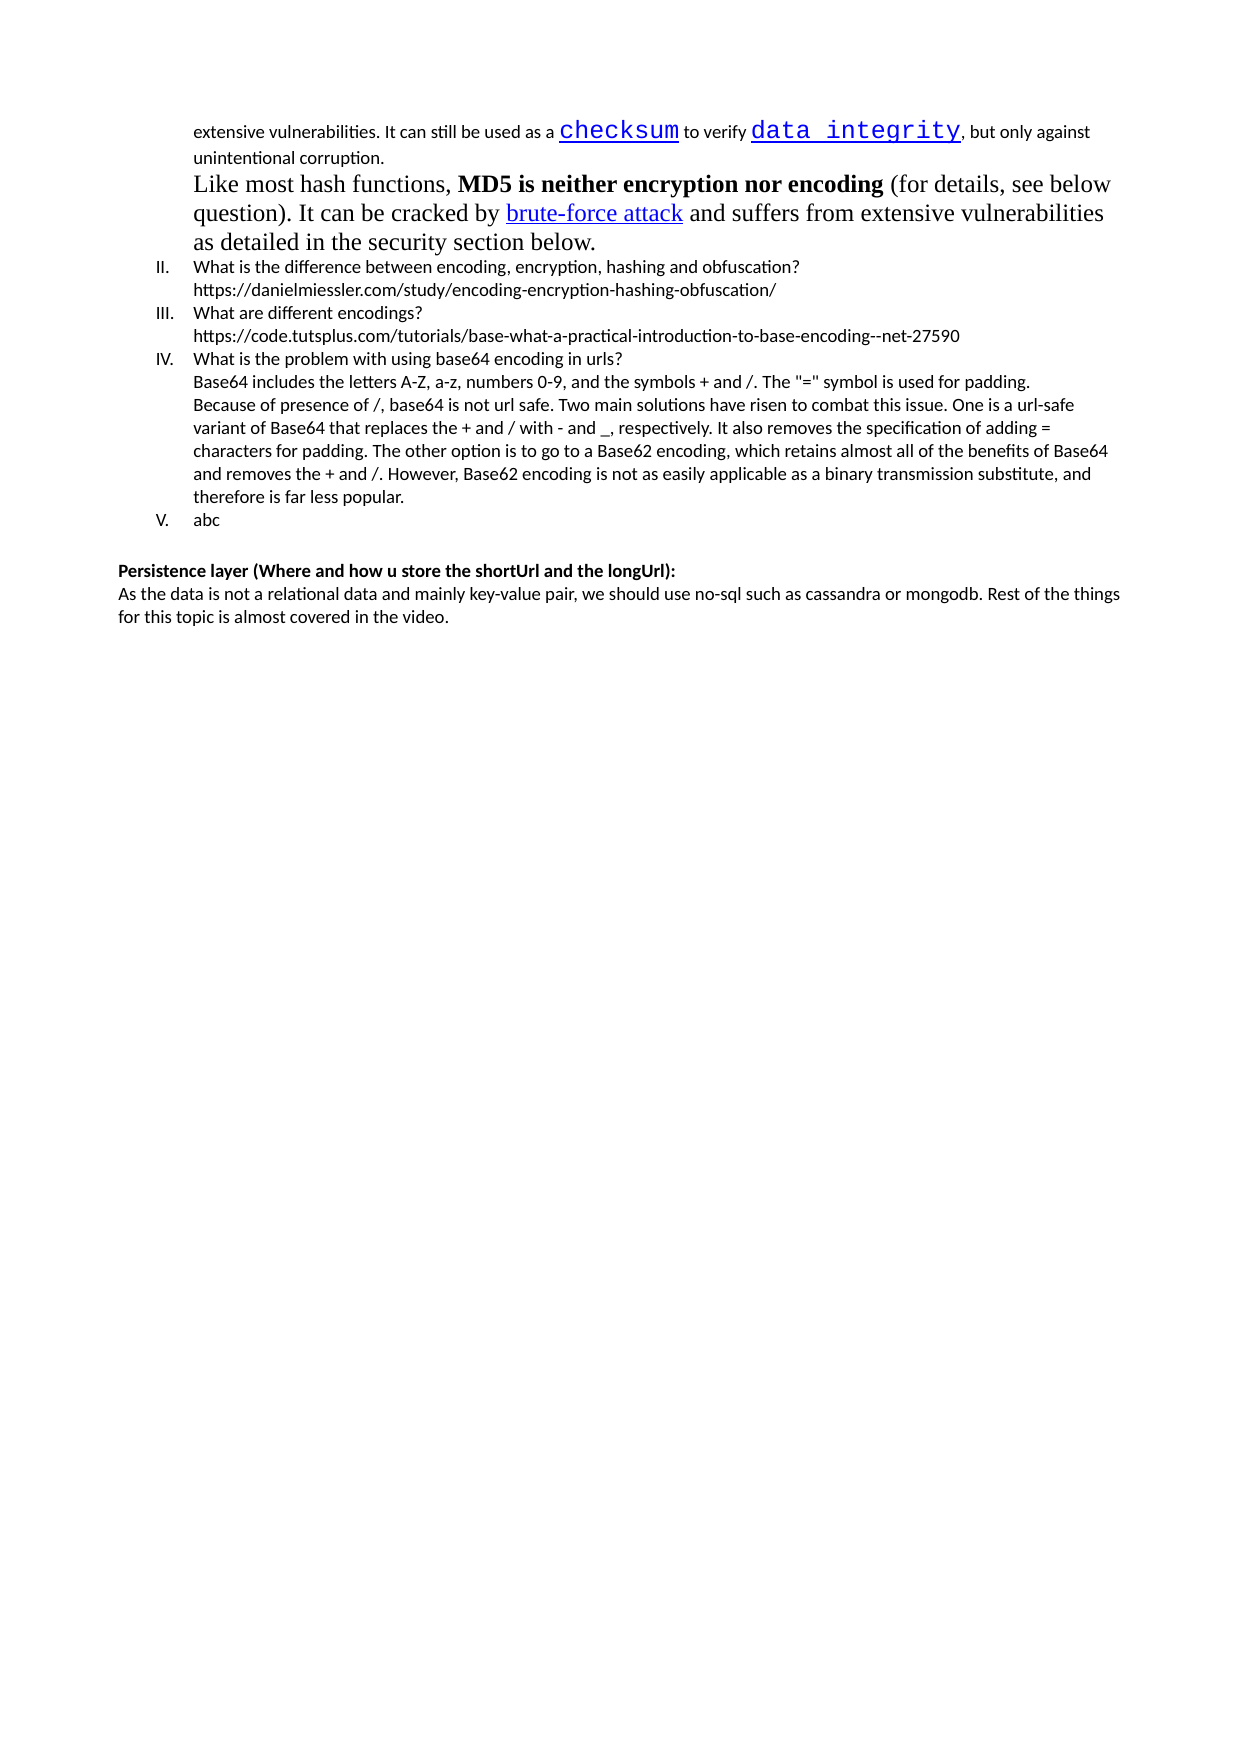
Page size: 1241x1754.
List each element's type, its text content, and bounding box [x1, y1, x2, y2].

list https://danielmiessler.com/study/encoding-encryption-hashing-obfuscation/ [156, 278, 1122, 301]
list Because of presence of /, base64 is not url safe. Two main solutions have risen to combat this issue. One is a url-safe variant of Base64 that replaces the + and / with - and _, respectively. It also removes the specification of adding = characters for padding. The other option is to go to a Base62 encoding, which retains almost all of the benefits of Base64 and removes the + and /. However, Base62 encoding is not as easily applicable as a binary transmission substitute, and therefore is far less popular. [156, 393, 1122, 508]
list What is the difference between encoding, encryption, hashing and obfuscation? [156, 256, 1122, 278]
list Base64 includes the letters A-Z, a-z, numbers 0-9, and the symbols + and /. The "=" symbol is used for padding. [156, 370, 1122, 393]
list extensive vulnerabilities. It can still be used as a checksum to verify data integrity, but only against unintentional corruption. [156, 118, 1122, 169]
list https://code.tutsplus.com/tutorials/base-what-a-practical-introduction-to-base-encoding--net-27590 [156, 324, 1122, 347]
text As the data is not a relational data and mainly key-value pair, we should use no-sql such as cassandra or mongodb. Rest of the things for this topic is almost covered in the video. [118, 582, 1122, 628]
list What are different encodings? [156, 301, 1122, 324]
list What is the problem with using base64 encoding in urls? [156, 347, 1122, 370]
list abc [156, 508, 1122, 531]
list Like most hash functions, MD5 is neither encryption nor encoding (for details, see below question). It can be cracked by brute-force attack and suffers from extensive vulnerabilities as detailed in the security section below. [156, 169, 1122, 256]
text Persistence layer (Where and how u store the shortUrl and the longUrl): [118, 559, 1122, 582]
